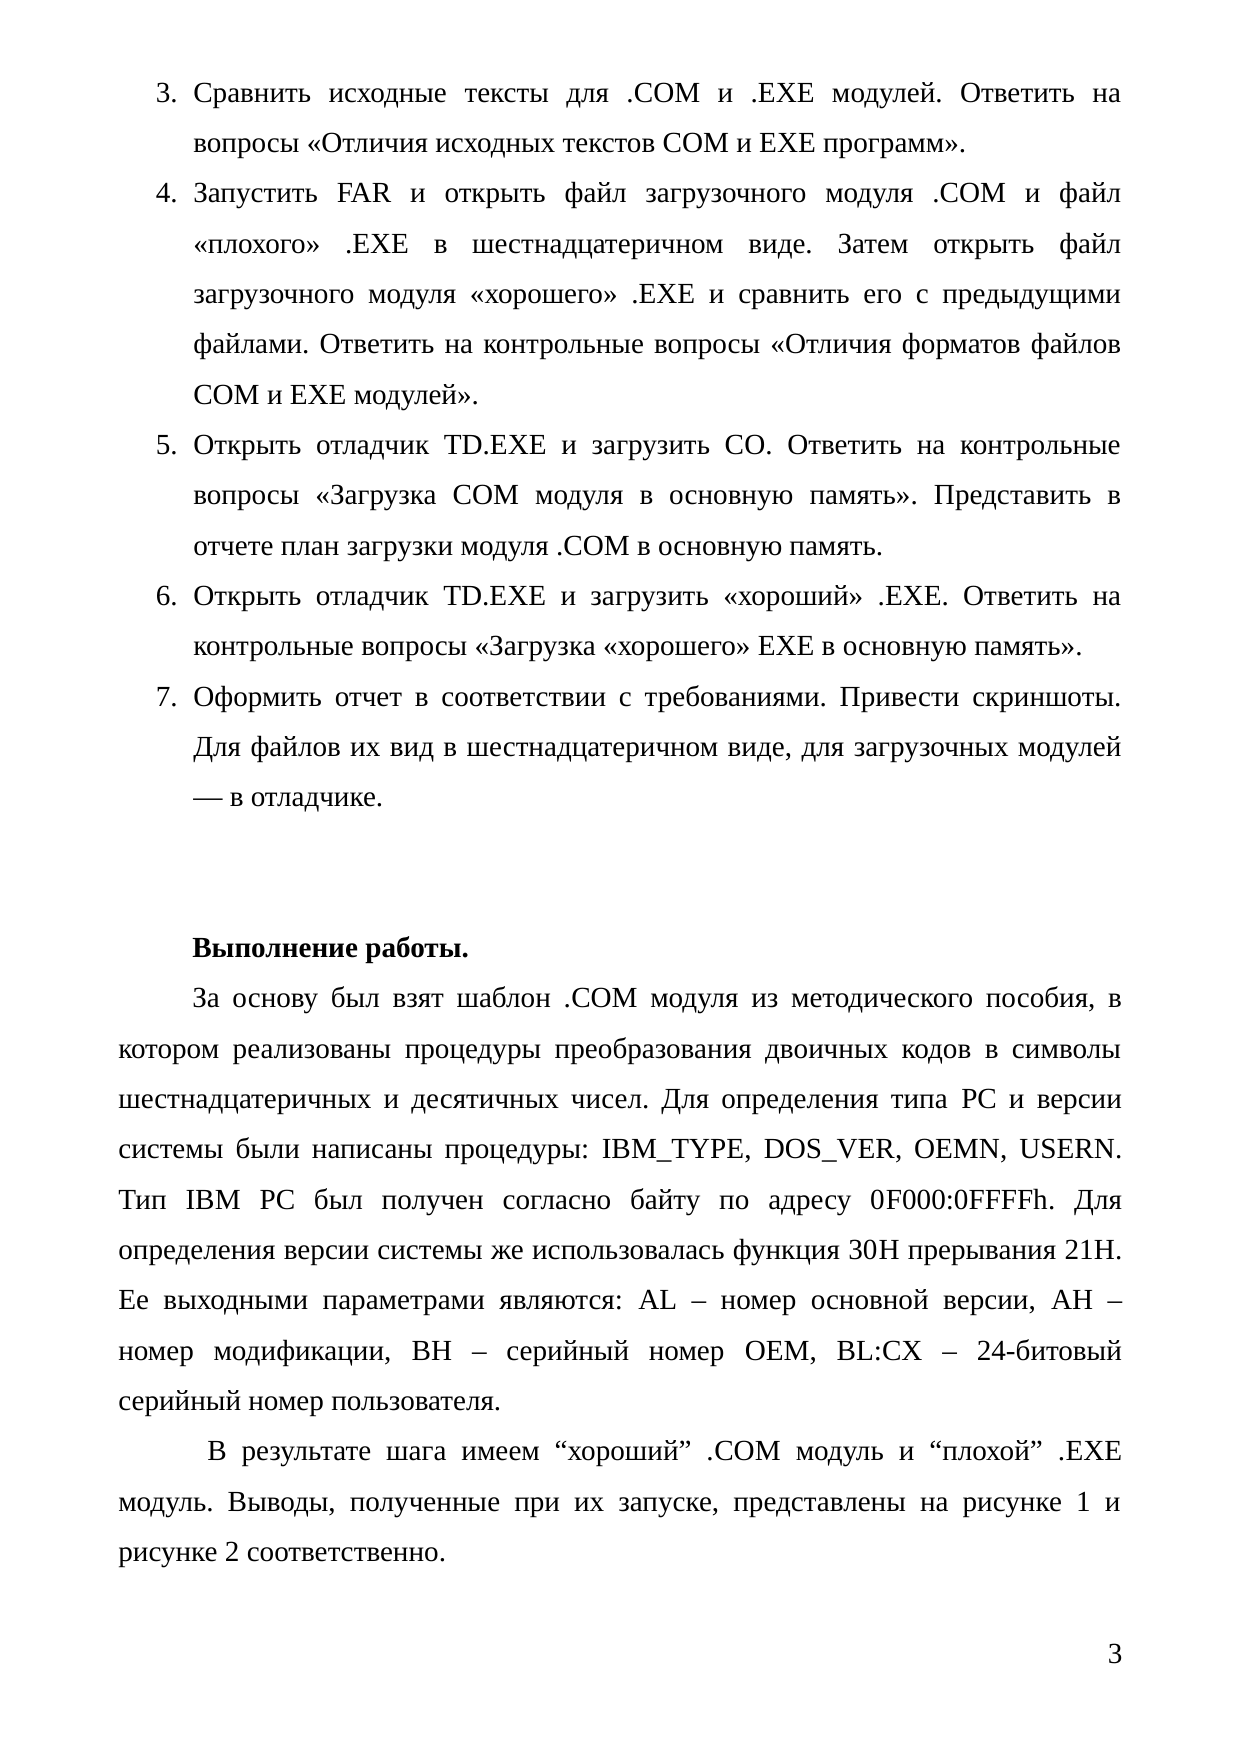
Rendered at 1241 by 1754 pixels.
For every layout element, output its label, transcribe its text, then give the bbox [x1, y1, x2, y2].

text За основу был взят шаблон .COM модуля из методического пособия, в котором реализованы процедуры преобразования двоичных кодов в символы шестнадцатеричных и десятичных чисел. Для определения типа PC и версии системы были написаны процедуры: IBM_TYPE, DOS_VER, OEMN, USERN. Тип IBM PC был получен согласно байту по адресу 0F000:0FFFFh. Для определения версии системы же использовалась функция 30H прерывания 21H. Ее выходными параметрами являются: AL – номер основной версии, AH – номер модификации, BH – серийный номер OEM, BL:CX – 24-битовый серийный номер пользователя. [118, 981, 1122, 1417]
list Запустить FAR и открыть файл загрузочного модуля .COM и файл «плохого» .EXE в шестнадцатеричном виде. Затем открыть файл загрузочного модуля «хорошего» .EXE и сравнить его с предыдущими файлами. Ответить на контрольные вопросы «Отличия форматов файлов COM и EXE модулей». [156, 176, 1122, 410]
list Оформить отчет в соответствии с требованиями. Привести скриншоты. Для файлов их вид в шестнадцатеричном виде, для загрузочных модулей — в отладчике. [156, 679, 1122, 813]
text В результате шага имеем “хороший” .COM модуль и “плохой” .EXE модуль. Выводы, полученные при их запуске, представлены на рисунке 1 и рисунке 2 соответственно. [118, 1433, 1122, 1568]
list Открыть отладчик TD.EXE и загрузить «хороший» .EXE. Ответить на контрольные вопросы «Загрузка «хорошего» EXE в основную память». [156, 578, 1122, 662]
list Сравнить исходные тексты для .COM и .EXE модулей. Ответить на вопросы «Отличия исходных текстов COM и EXE программ». [156, 75, 1122, 159]
list Открыть отладчик TD.EXE и загрузить CO. Ответить на контрольные вопросы «Загрузка COM модуля в основную память». Представить в отчете план загрузки модуля .COM в основную память. [156, 427, 1122, 561]
subtitle Выполнение работы. [118, 930, 1122, 964]
